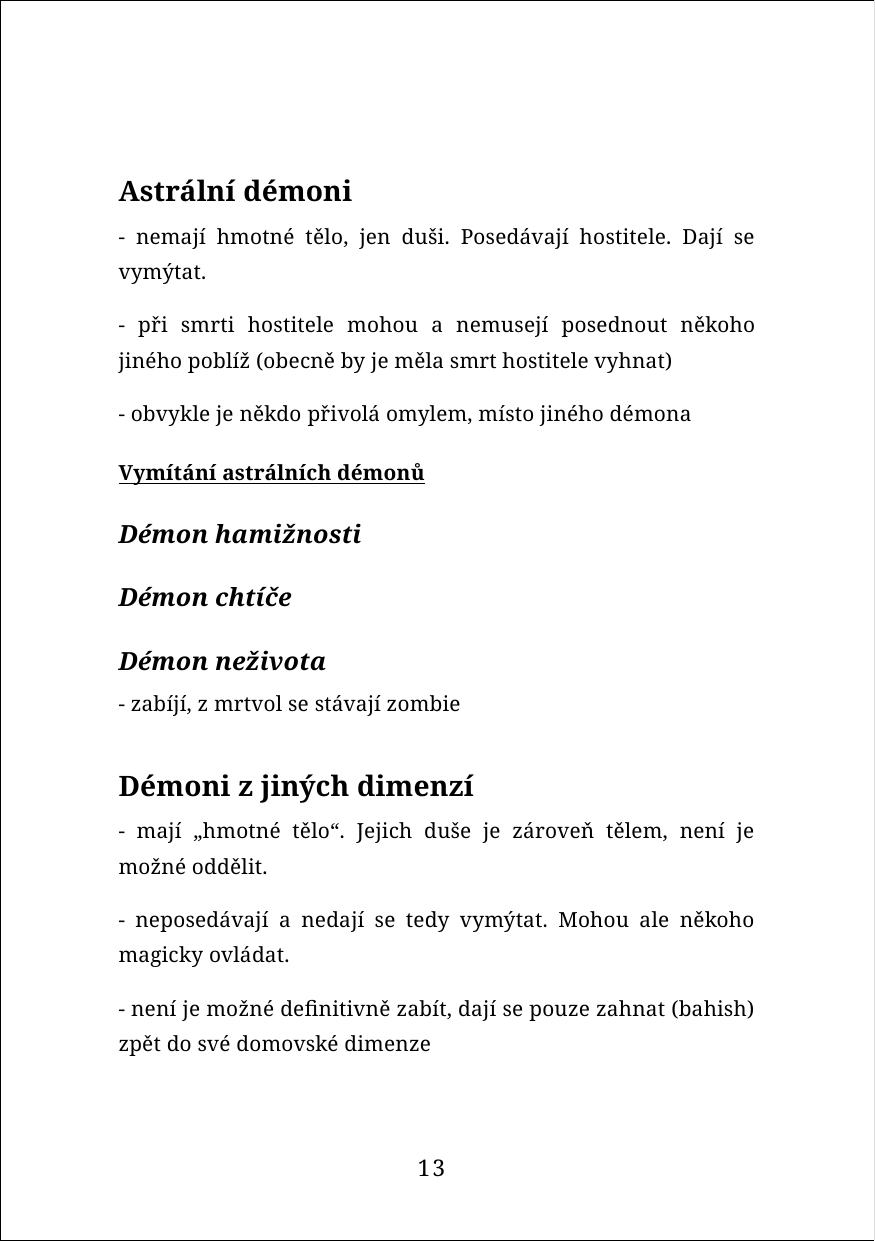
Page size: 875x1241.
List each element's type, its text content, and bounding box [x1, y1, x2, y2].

text - obvykle je někdo přivolá omylem, místo jiného démona [118, 399, 756, 428]
text - neposedávají a nedají se tedy vymýtat. Mohou ale někoho magicky ovládat. [118, 905, 756, 969]
subtitle Astrální démoni [118, 172, 756, 210]
subtitle Démoni z jiných dimenzí [118, 766, 756, 804]
subtitle Démon neživota [118, 643, 756, 678]
text - zabíjí, z mrtvol se stávají zombie [118, 689, 756, 718]
subtitle Démon hamižnosti [118, 516, 756, 551]
subtitle Démon chtíče [118, 580, 756, 614]
text - mají „hmotné tělo“. Jejich duše je zároveň tělem, není je možné oddělit. [118, 816, 756, 880]
text - nemají hmotné tělo, jen duši. Posedávají hostitele. Dají se vymýtat. [118, 222, 756, 286]
text - při smrti hostitele mohou a nemusejí posednout někoho jiného poblíž (obecně by je měla smrt hostitele vyhnat) [118, 311, 756, 374]
text - není je možné definitivně zabít, dají se pouze zahnat (bahish) zpět do své domovské dimenze [118, 994, 756, 1058]
subtitle Vymítání astrálních démonů [118, 458, 756, 487]
